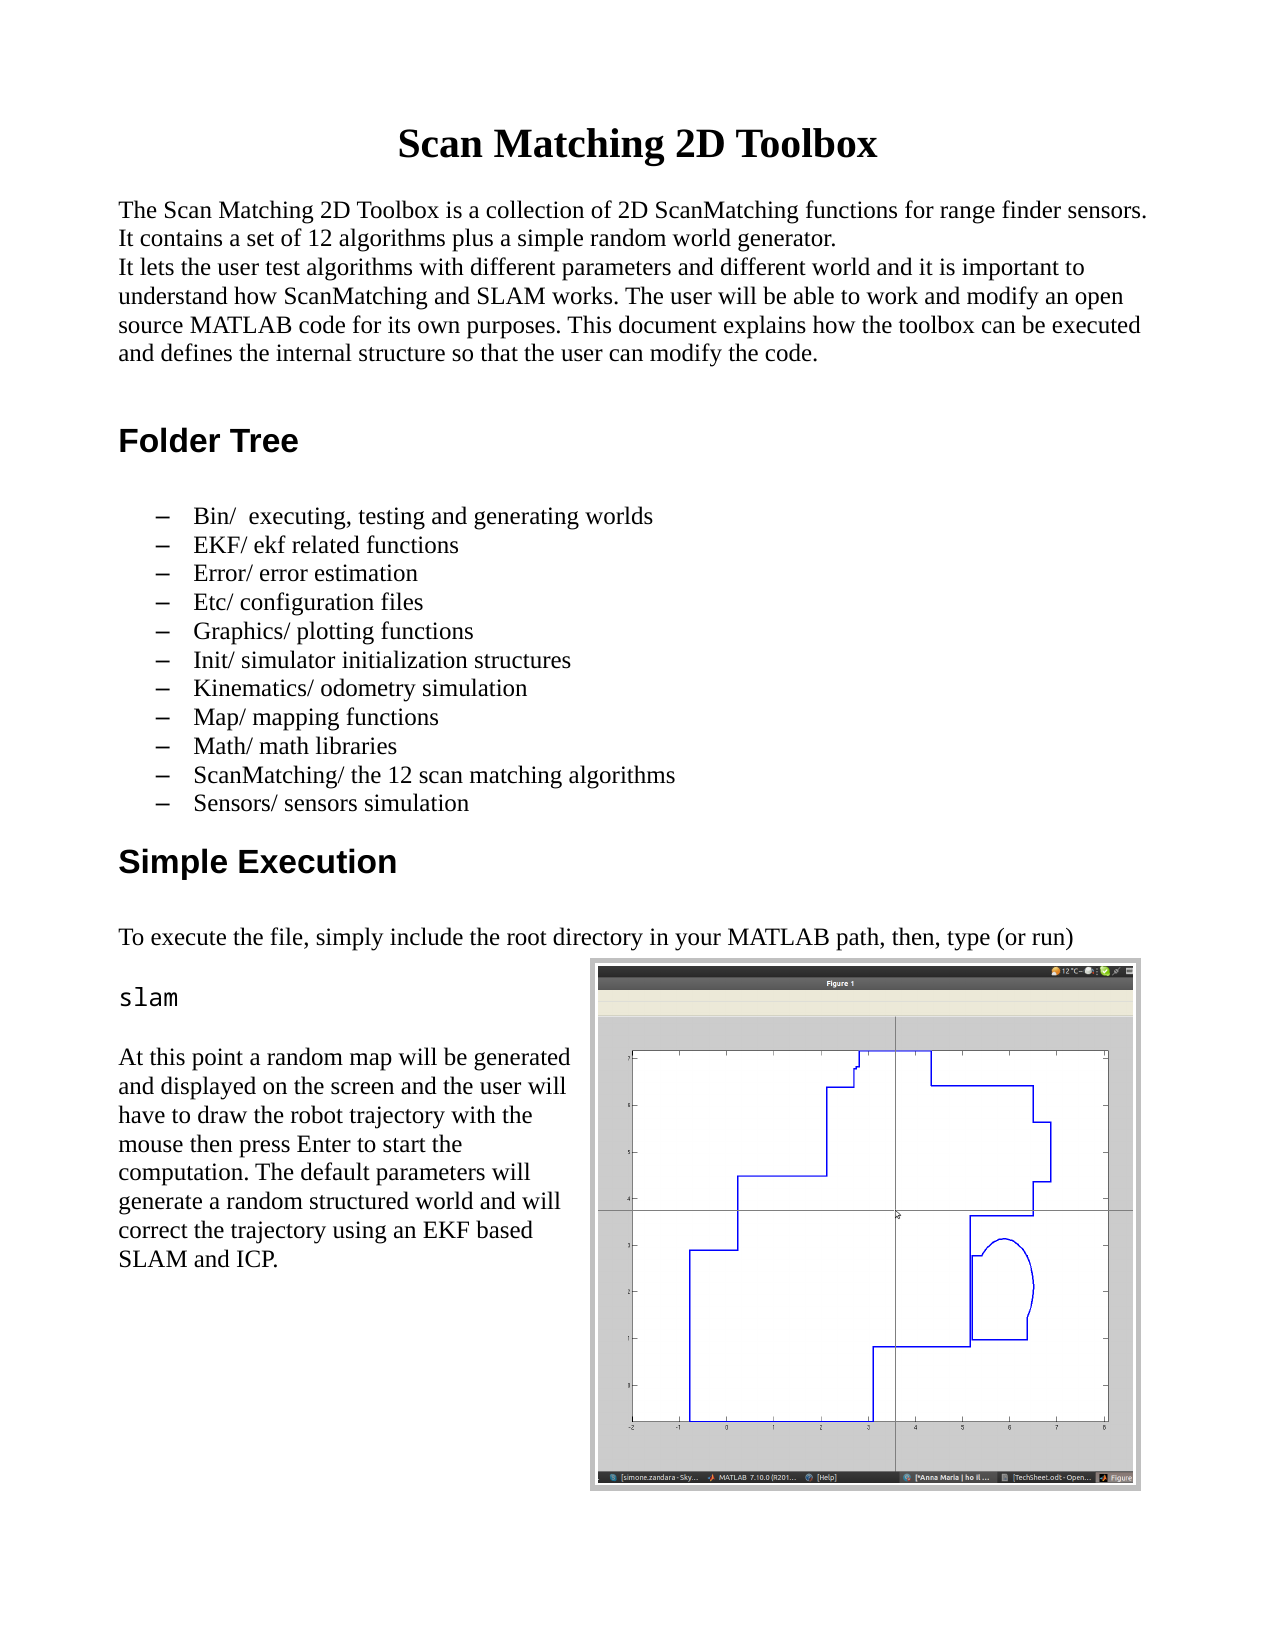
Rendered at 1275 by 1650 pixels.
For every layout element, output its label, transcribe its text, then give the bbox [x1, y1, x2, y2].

text To execute the file, simply include the root directory in your MATLAB path, then, type (or run) [118, 922, 1157, 951]
text slam [118, 979, 590, 1014]
text At this point a random map will be generated and displayed on the screen and the user will have to draw the robot trajectory with the mouse then press Enter to start the computation. The default parameters will generate a random structured world and will correct the trajectory using an EKF based SLAM and ICP. [118, 1042, 590, 1272]
text [1141, 979, 1157, 1014]
list Etc/ configuration files [156, 587, 1157, 616]
list ScanMatching/ the 12 scan matching algorithms [156, 760, 1157, 788]
list Error/ error estimation [156, 558, 1157, 587]
list Graphics/ plotting functions [156, 616, 1157, 645]
list EKF/ ekf related functions [156, 530, 1157, 558]
list Map/ mapping functions [156, 702, 1157, 731]
subtitle Folder Tree [118, 421, 1157, 460]
list Init/ simulator initialization structures [156, 645, 1157, 673]
list Kinematics/ odometry simulation [156, 673, 1157, 702]
list Sensors/ sensors simulation [156, 788, 1157, 817]
text Scan Matching 2D Toolbox [118, 118, 1157, 166]
picture [598, 966, 1133, 1483]
text The Scan Matching 2D Toolbox is a collection of 2D ScanMatching functions for range finder sensors. It contains a set of 12 algorithms plus a simple random world generator. [118, 195, 1157, 252]
list Bin/ executing, testing and generating worlds [156, 501, 1157, 530]
text It lets the user test algorithms with different parameters and different world and it is important to understand how ScanMatching and SLAM works. The user will be able to work and modify an open source MATLAB code for its own purposes. This document explains how the toolbox can be executed and defines the internal structure so that the user can modify the code. [118, 252, 1157, 367]
list Math/ math libraries [156, 731, 1157, 760]
subtitle Simple Execution [118, 842, 1157, 881]
